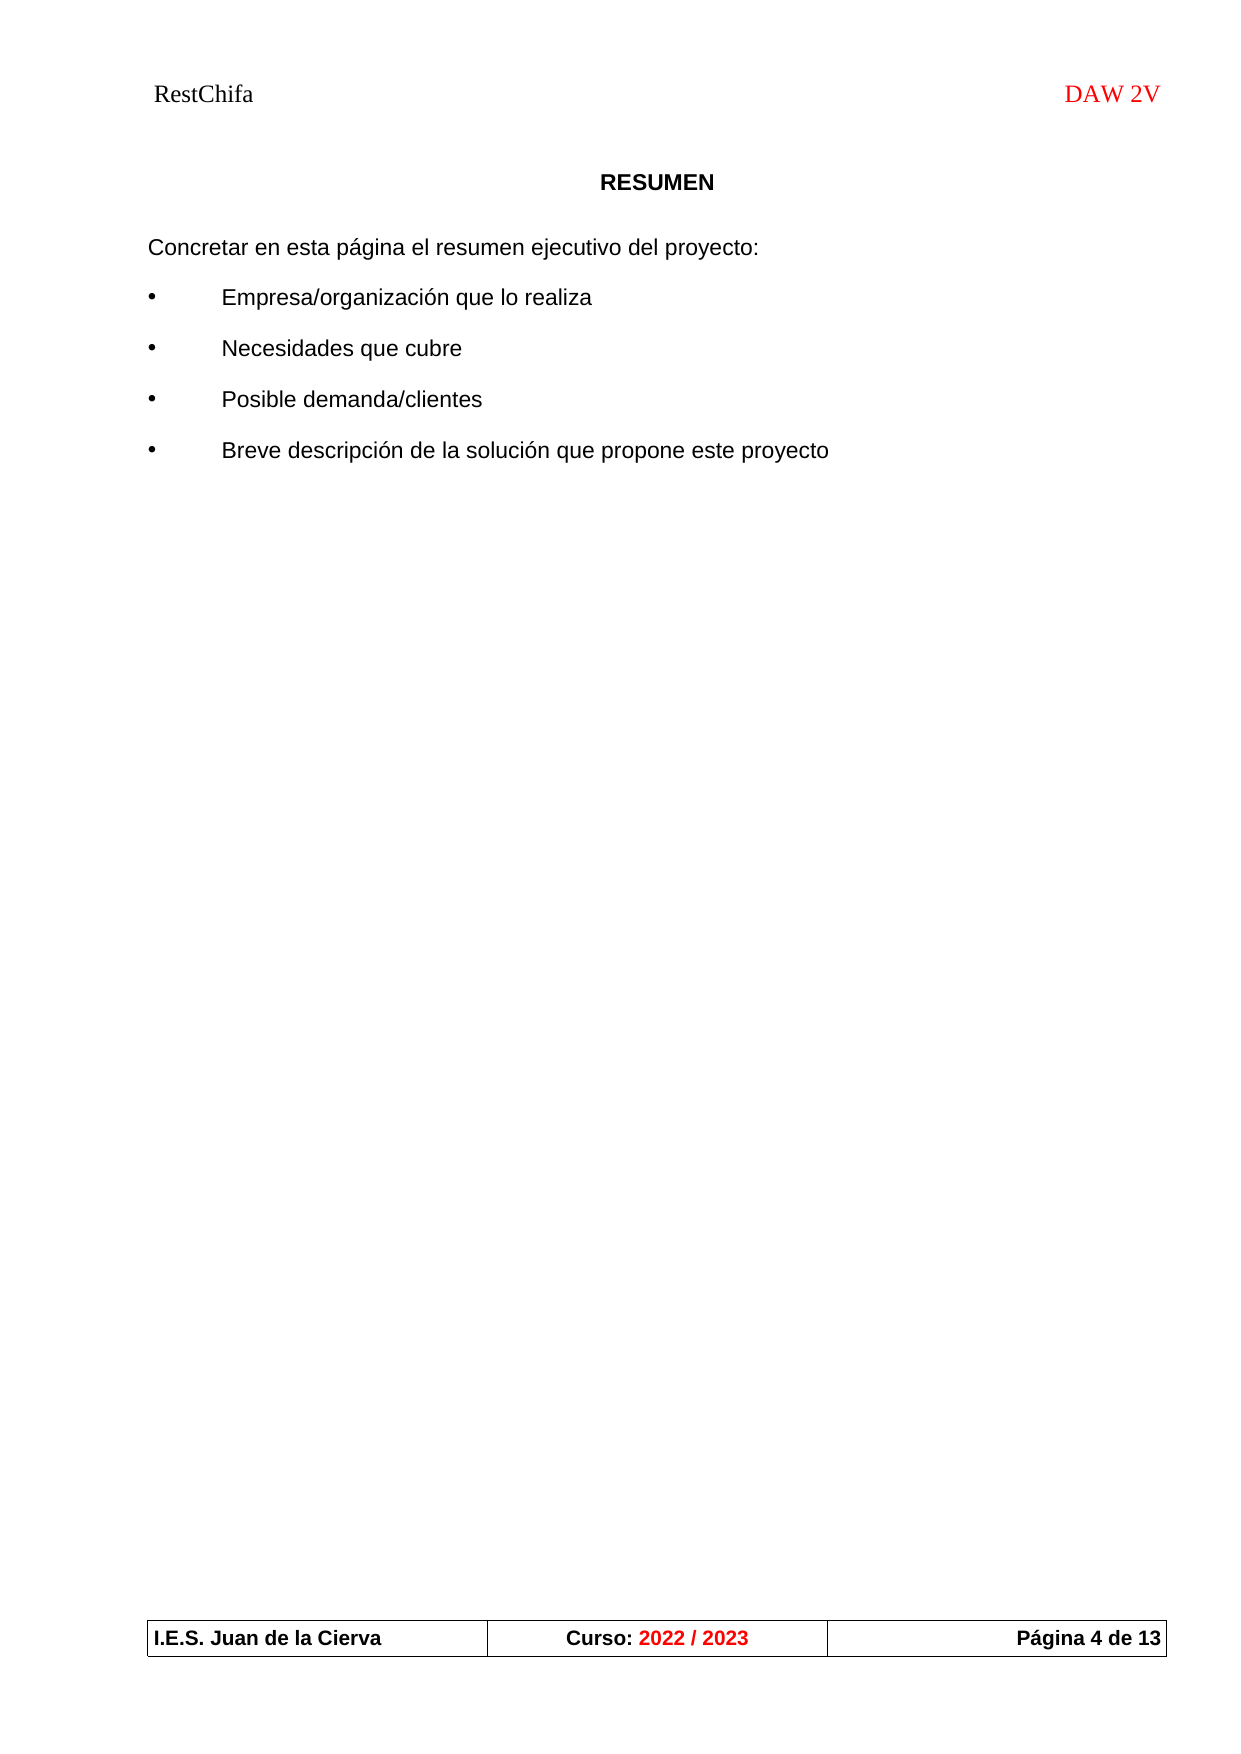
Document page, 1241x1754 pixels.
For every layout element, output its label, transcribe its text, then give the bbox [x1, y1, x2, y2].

text Concretar en esta página el resumen ejecutivo del proyecto: [148, 233, 1167, 260]
list Necesidades que cubre [148, 335, 1167, 362]
list Posible demanda/clientes [148, 386, 1167, 413]
list Empresa/organización que lo realiza [148, 284, 1167, 311]
text RESUMEN [148, 169, 1167, 195]
list Breve descripción de la solución que propone este proyecto [148, 437, 1167, 464]
